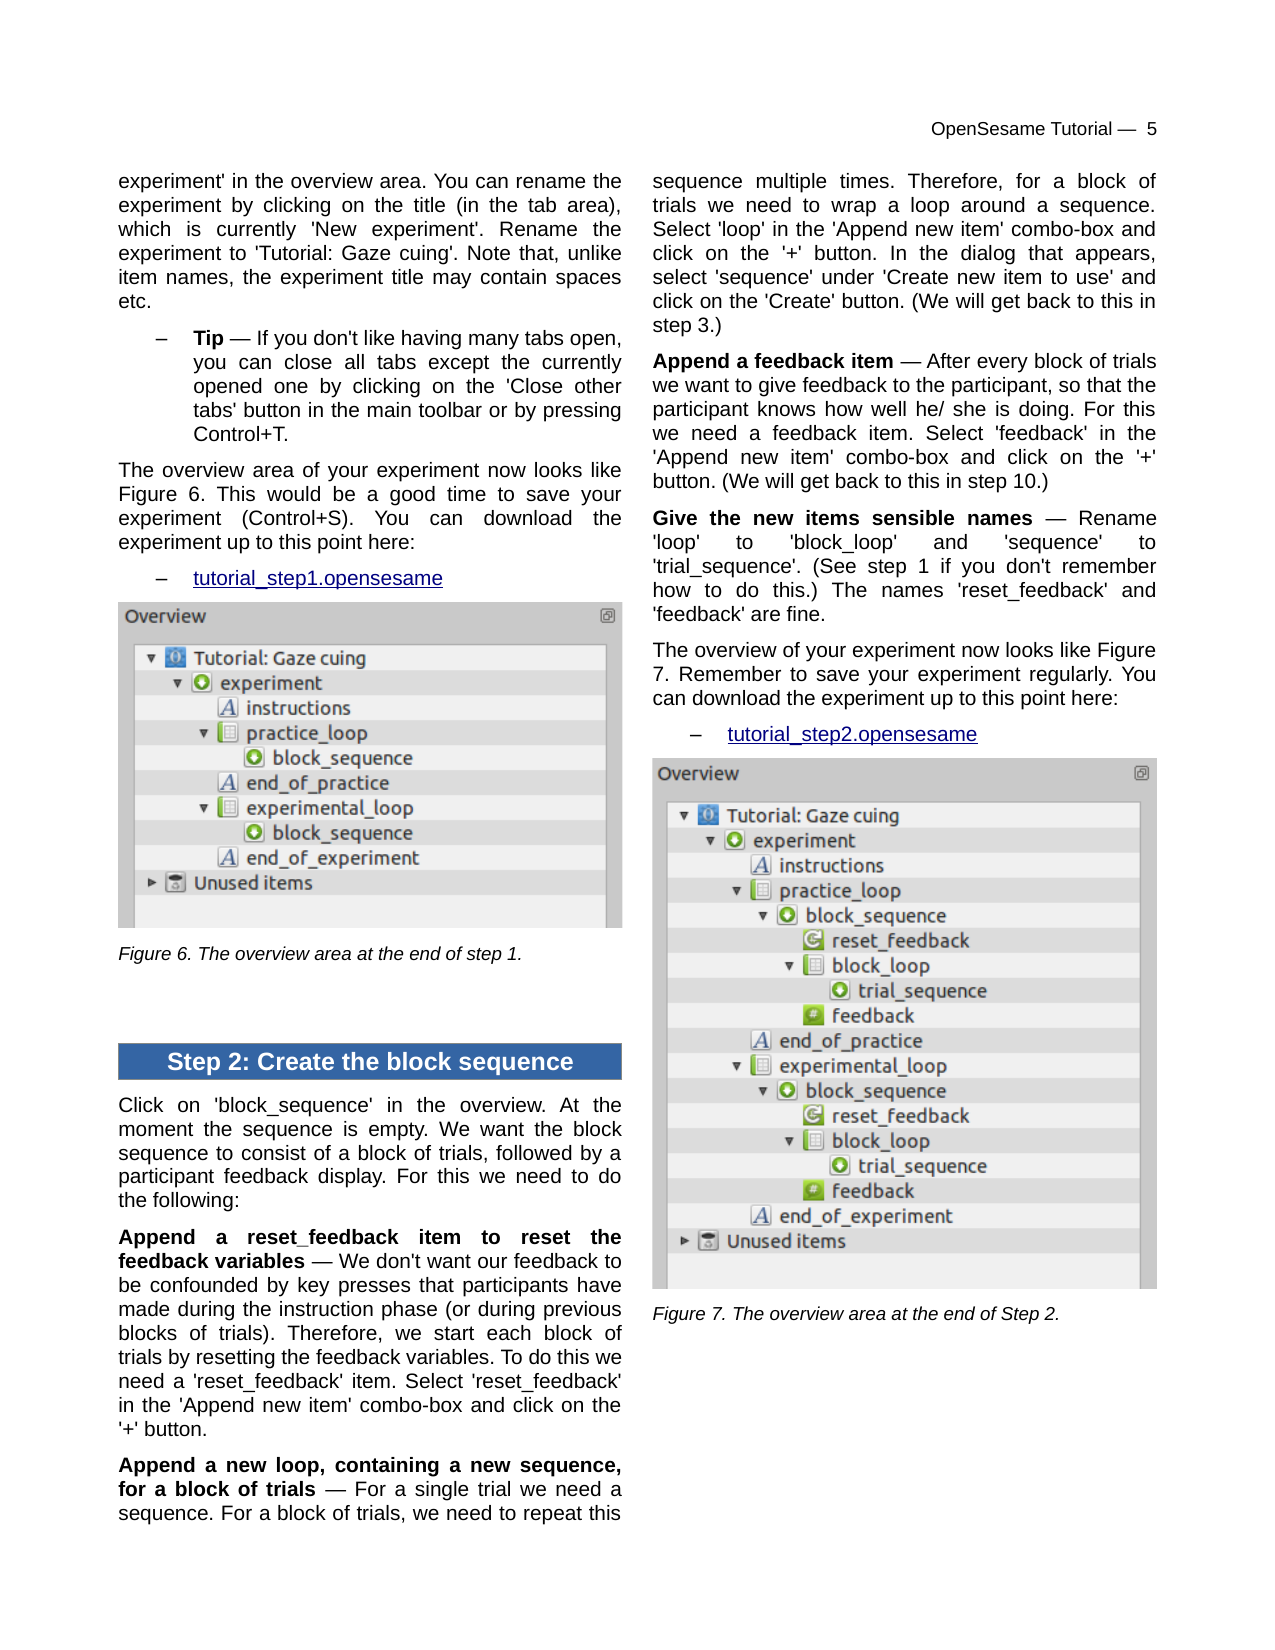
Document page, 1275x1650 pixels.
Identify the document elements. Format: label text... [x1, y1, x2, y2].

text Give the new items sensible names — Rename 'loop' to 'block_loop' and 'sequence' to 'trial_sequence'. (See step 1 if you don't remember how to do this.) The names 'reset_feedback' and 'feedback' are fine. [652, 506, 1157, 625]
list Tip — If you don't like having many tabs open, you can close all tabs except the currently opened one by clicking on the 'Close other tabs' button in the main toolbar or by pressing Control+T. [156, 325, 622, 445]
text Append a feedback item — After every block of trials we want to give feedback to the participant, so that the participant knows how well he/ she is doing. For this we need a feedback item. Select 'feedback' in the 'Append new item' combo-box and click on the '+' button. (We will get back to this in step 10.) [652, 349, 1157, 493]
text experiment' in the overview area. You can rename the experiment by clicking on the title (in the tab area), which is currently 'New experiment'. Rename the experiment to 'Tutorial: Gaze cuing'. Note that, unlike item names, the experiment title may contain spaces etc. [118, 169, 622, 313]
text sequence multiple times. Therefore, for a block of trials we need to wrap a loop around a sequence. Select 'loop' in the 'Append new item' combo-box and click on the '+' button. In the dialog that appears, select 'sequence' under 'Create new item to use' and click on the 'Create' button. (We will get back to this in step 3.) [652, 169, 1157, 337]
text Figure 7. The overview area at the end of Step 2. [652, 1289, 1157, 1325]
text The overview of your experiment now looks like Figure 7. Remember to save your experiment regularly. You can download the experiment up to this point here: [652, 638, 1157, 710]
text Append a reset_feedback item to reset the feedback variables — We don't want our feedback to be confounded by key presses that participants have made during the instruction phase (or during previous blocks of trials). Therefore, we start each block of trials by resetting the feedback variables. To do this we need a 'reset_feedback' item. Select 'reset_feedback' in the 'Append new item' combo-box and click on the '+' button. [118, 1225, 622, 1440]
picture [118, 602, 623, 928]
subtitle Step 2: Create the block sequence [119, 1044, 621, 1079]
list tutorial_step2.opensesame [690, 722, 1157, 746]
text Figure 6. The overview area at the end of step 1. [118, 928, 622, 964]
list tutorial_step1.opensesame [156, 566, 622, 590]
text Append a new loop, containing a new sequence, for a block of trials — For a single trial we need a sequence. For a block of trials, we need to repeat this [118, 1453, 622, 1525]
picture [652, 758, 1157, 1289]
text Click on 'block_sequence' in the overview. At the moment the sequence is empty. We want the block sequence to consist of a block of trials, followed by a participant feedback display. For this we need to do the following: [118, 1092, 622, 1212]
text The overview area of your experiment now looks like Figure 6. This would be a good time to save your experiment (Control+S). You can download the experiment up to this point here: [118, 458, 622, 554]
